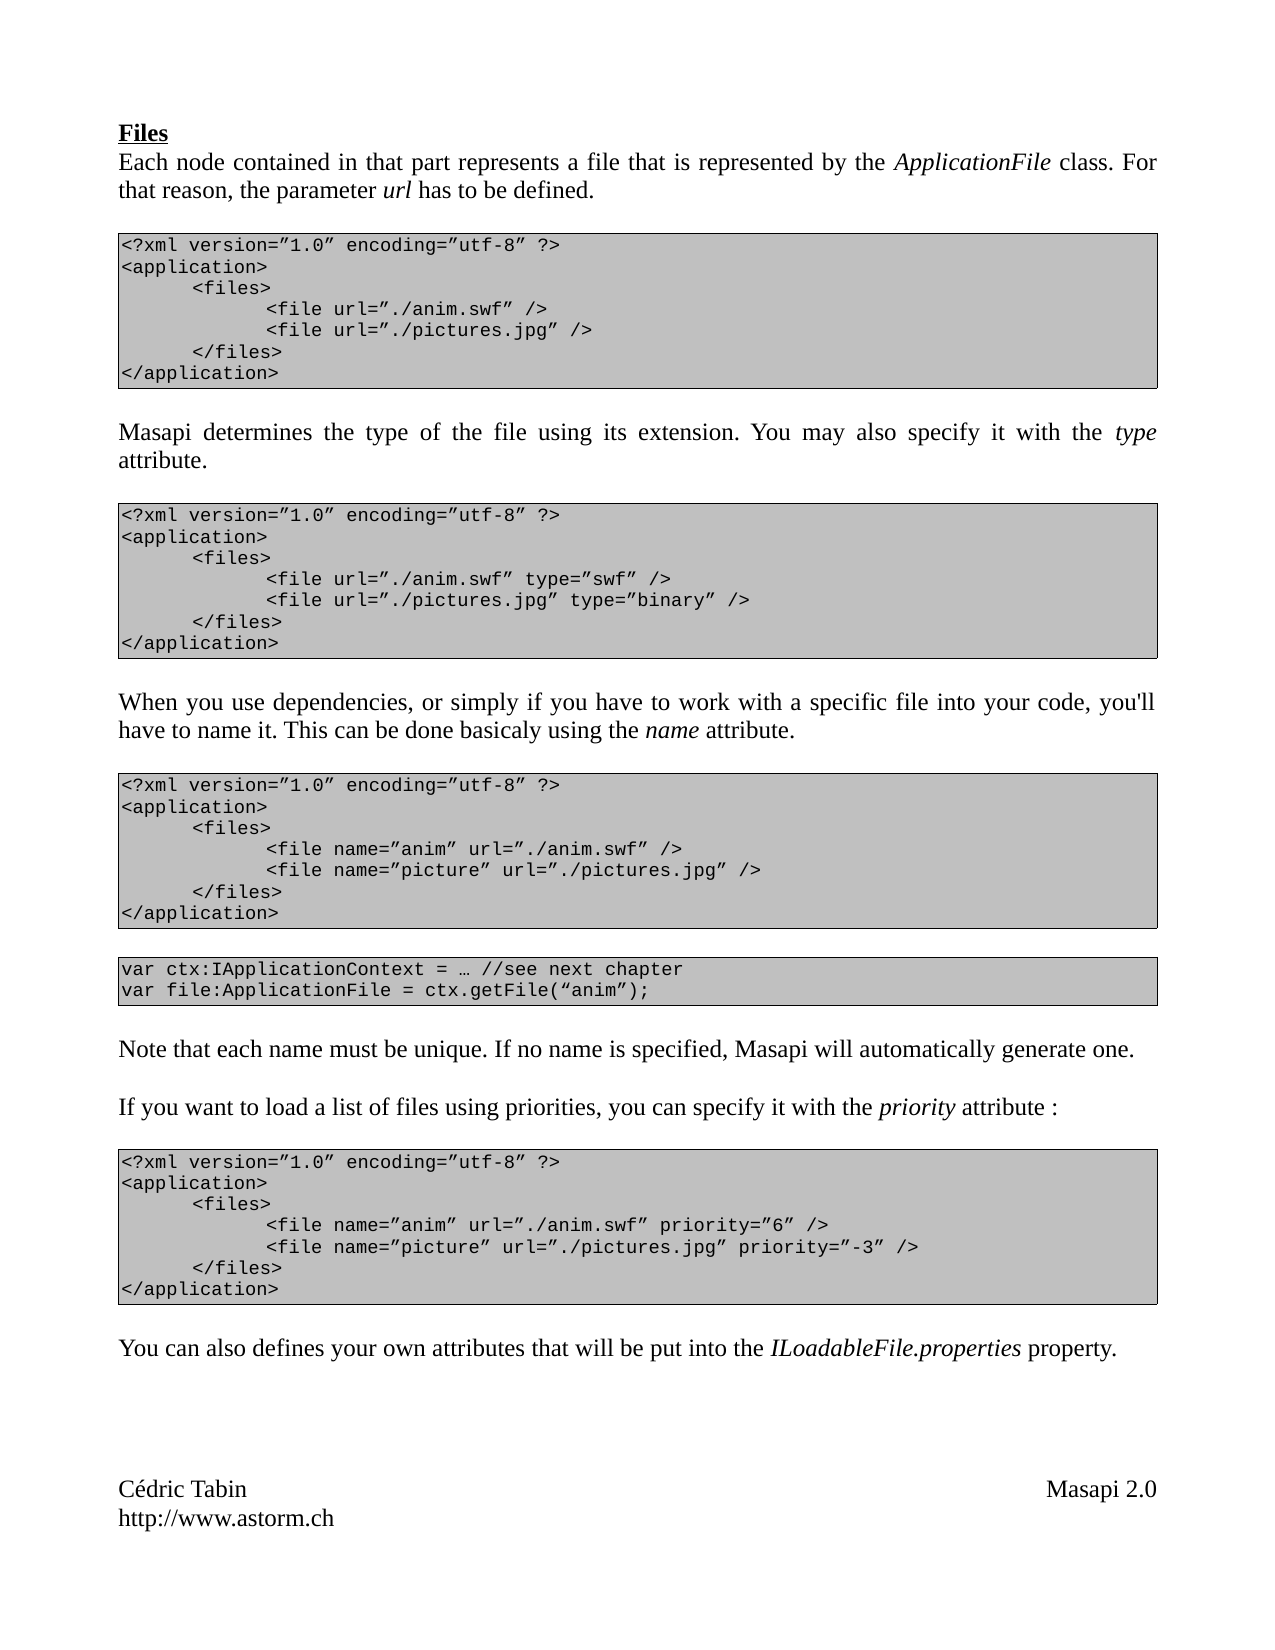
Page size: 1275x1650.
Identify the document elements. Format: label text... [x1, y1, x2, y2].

text <?xml version=”1.0” encoding=”utf-8” ?> [119, 504, 1157, 524]
text Note that each name must be unique. If no name is specified, Masapi will automatically generate one. [118, 1034, 1157, 1063]
text <file name=”picture” url=”./pictures.jpg” /> [119, 858, 1157, 879]
text <file url=”./anim.swf” /> [119, 297, 1157, 318]
text var ctx:IApplicationContext = … //see next chapter [119, 958, 1157, 978]
text Files [118, 118, 1157, 147]
text <files> [119, 546, 1157, 567]
text </files> [119, 1256, 1157, 1277]
text var file:ApplicationFile = ctx.getFile(“anim”); [119, 978, 1157, 1005]
text <application> [119, 254, 1157, 276]
text <file name=”anim” url=”./anim.swf” priority=”6” /> [119, 1213, 1157, 1234]
text <file name=”picture” url=”./pictures.jpg” priority=”-3” /> [119, 1234, 1157, 1256]
text </files> [119, 339, 1157, 361]
text <file url=”./pictures.jpg” /> [119, 318, 1157, 339]
text If you want to load a list of files using priorities, you can specify it with the priority attribute : [118, 1092, 1157, 1121]
text </files> [119, 879, 1157, 901]
text <application> [119, 794, 1157, 816]
text <application> [119, 524, 1157, 546]
text You can also defines your own attributes that will be put into the ILoadableFile.properties property. [118, 1333, 1157, 1362]
text <?xml version=”1.0” encoding=”utf-8” ?> [119, 774, 1157, 794]
text <?xml version=”1.0” encoding=”utf-8” ?> [119, 1150, 1157, 1171]
text <application> [119, 1171, 1157, 1192]
text Each node contained in that part represents a file that is represented by the ApplicationFile class. For that reason, the parameter url has to be defined. [118, 147, 1157, 204]
text <file name=”anim” url=”./anim.swf” /> [119, 837, 1157, 858]
text <file url=”./pictures.jpg” type=”binary” /> [119, 588, 1157, 609]
text <files> [119, 276, 1157, 297]
text <?xml version=”1.0” encoding=”utf-8” ?> [119, 234, 1157, 254]
text When you use dependencies, or simply if you have to work with a specific file into your code, you'll have to name it. This can be done basicaly using the name attribute. [118, 687, 1157, 744]
text <files> [119, 816, 1157, 837]
text </application> [119, 1277, 1157, 1304]
text </files> [119, 609, 1157, 631]
text <file url=”./anim.swf” type=”swf” /> [119, 567, 1157, 588]
text </application> [119, 901, 1157, 928]
text Masapi determines the type of the file using its extension. You may also specify it with the type attribute. [118, 417, 1157, 474]
text <files> [119, 1192, 1157, 1213]
text </application> [119, 631, 1157, 658]
text </application> [119, 361, 1157, 388]
